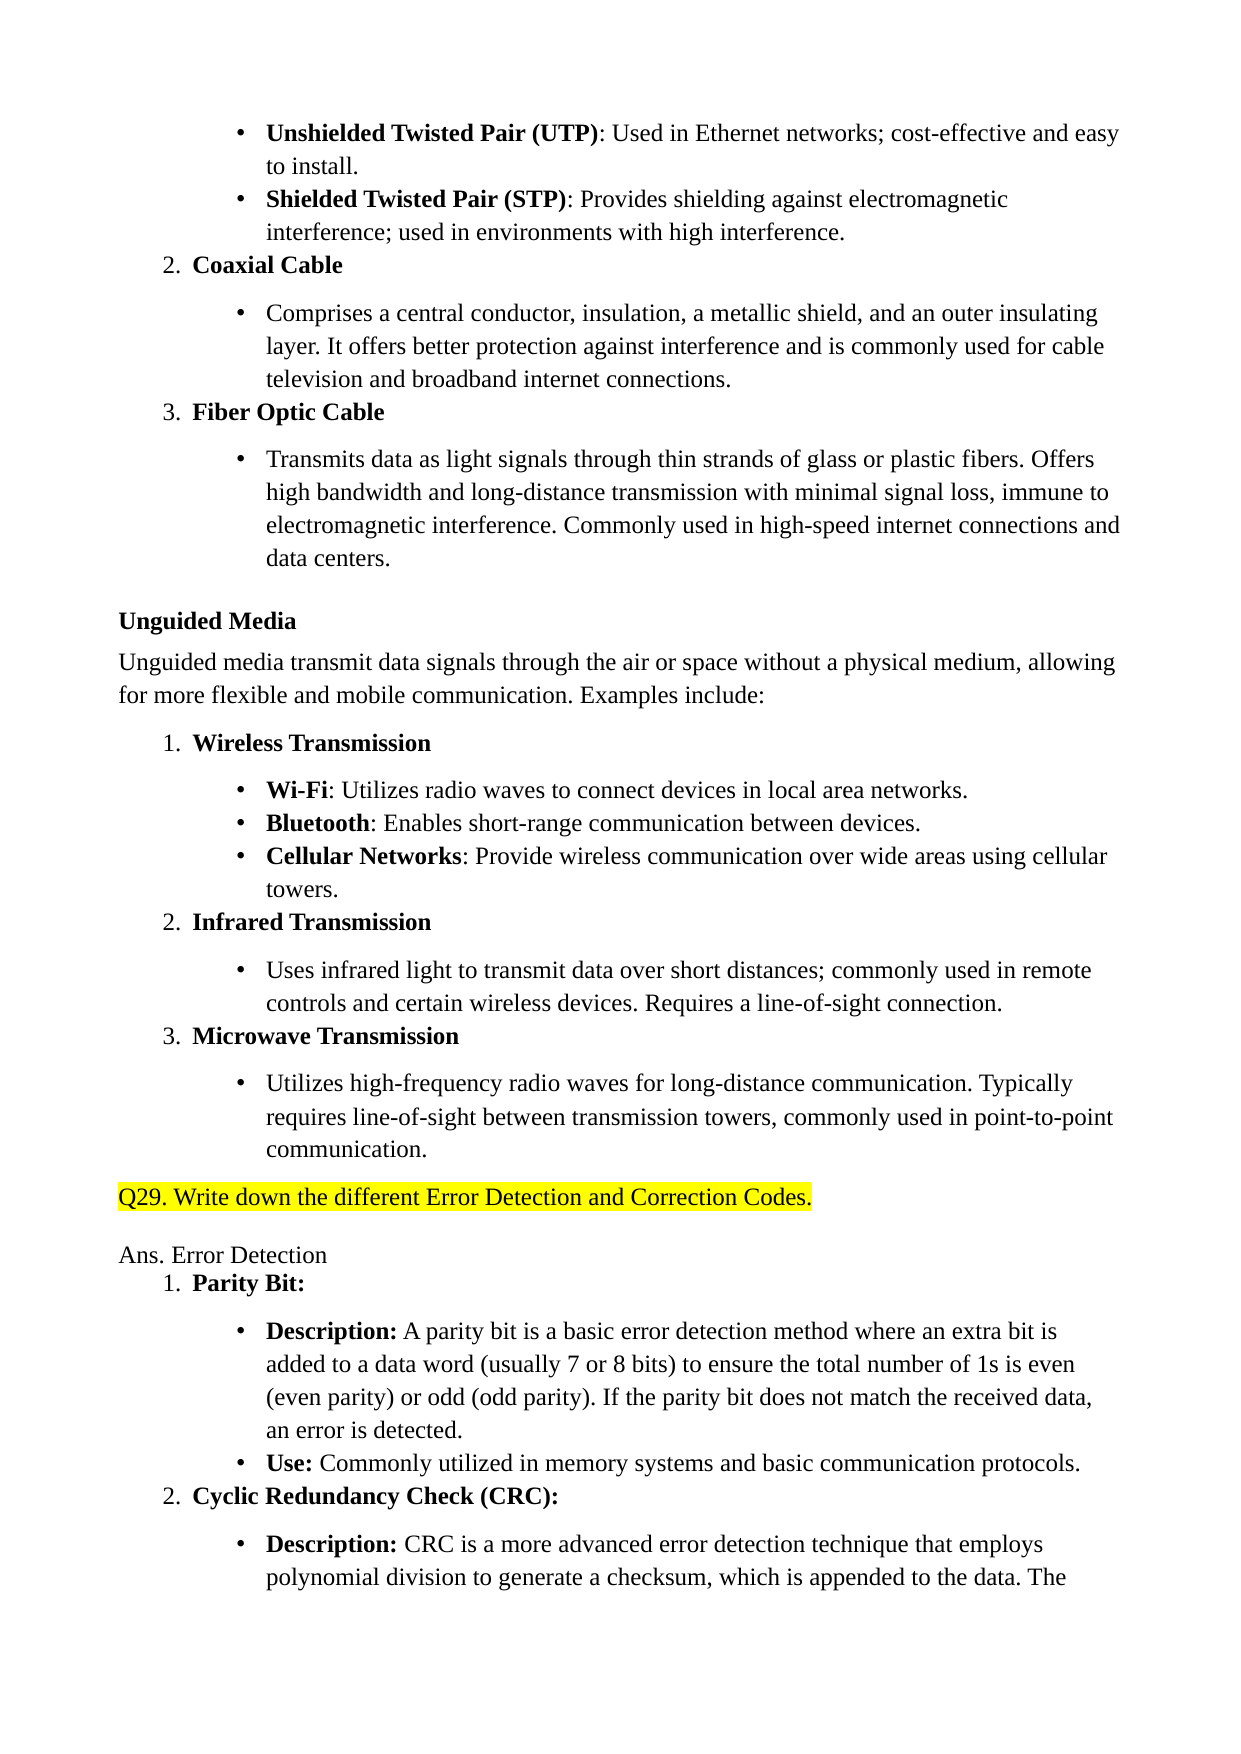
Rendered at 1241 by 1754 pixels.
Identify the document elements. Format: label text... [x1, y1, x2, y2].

list Fiber Optic Cable [162, 397, 1122, 426]
list Uses infrared light to transmit data over short distances; commonly used in remote controls and certain wireless devices. Requires a line-of-sight connection. [236, 955, 1122, 1017]
list Description: A parity bit is a basic error detection method where an extra bit is added to a data word (usually 7 or 8 bits) to ensure the total number of 1s is even (even parity) or odd (odd parity). If the parity bit does not match the received data, an error is detected. [236, 1316, 1122, 1444]
list Bluetooth: Enables short-range communication between devices. [236, 808, 1122, 837]
list Unshielded Twisted Pair (UTP): Used in Ethernet networks; cost-effective and easy to install. [236, 118, 1122, 180]
list Cyclic Redundancy Check (CRC): [162, 1481, 1122, 1510]
list Transmits data as light signals through thin strands of glass or plastic fibers. Offers high bandwidth and long-distance transmission with minimal signal loss, immune to electromagnetic interference. Commonly used in high-speed internet connections and data centers. [236, 444, 1122, 572]
list Microwave Transmission [162, 1021, 1122, 1050]
list Wireless Transmission [162, 728, 1122, 756]
list Wi-Fi: Utilizes radio waves to connect devices in local area networks. [236, 775, 1122, 804]
list Comprises a central conductor, insulation, a metallic shield, and an outer insulating layer. It offers better protection against interference and is commonly used for cable television and broadband internet connections. [236, 298, 1122, 393]
list Use: Commonly utilized in memory systems and basic communication protocols. [236, 1448, 1122, 1477]
text Ans. Error Detection [118, 1240, 1122, 1268]
list Parity Bit: [162, 1268, 1122, 1297]
text Unguided media transmit data signals through the air or space without a physical medium, allowing for more flexible and mobile communication. Examples include: [118, 647, 1122, 709]
list Cellular Networks: Provide wireless communication over wide areas using cellular towers. [236, 841, 1122, 903]
list Description: CRC is a more advanced error detection technique that employs polynomial division to generate a checksum, which is appended to the data. The [236, 1529, 1122, 1591]
list Shielded Twisted Pair (STP): Provides shielding against electromagnetic interference; used in environments with high interference. [236, 184, 1122, 246]
text Q29. Write down the different Error Detection and Correction Codes. [118, 1182, 1122, 1211]
subtitle Unguided Media [118, 606, 1122, 634]
list Infrared Transmission [162, 907, 1122, 936]
list Coaxial Cable [162, 250, 1122, 279]
list Utilizes high-frequency radio waves for long-distance communication. Typically requires line-of-sight between transmission towers, commonly used in point-to-point communication. [236, 1068, 1122, 1163]
